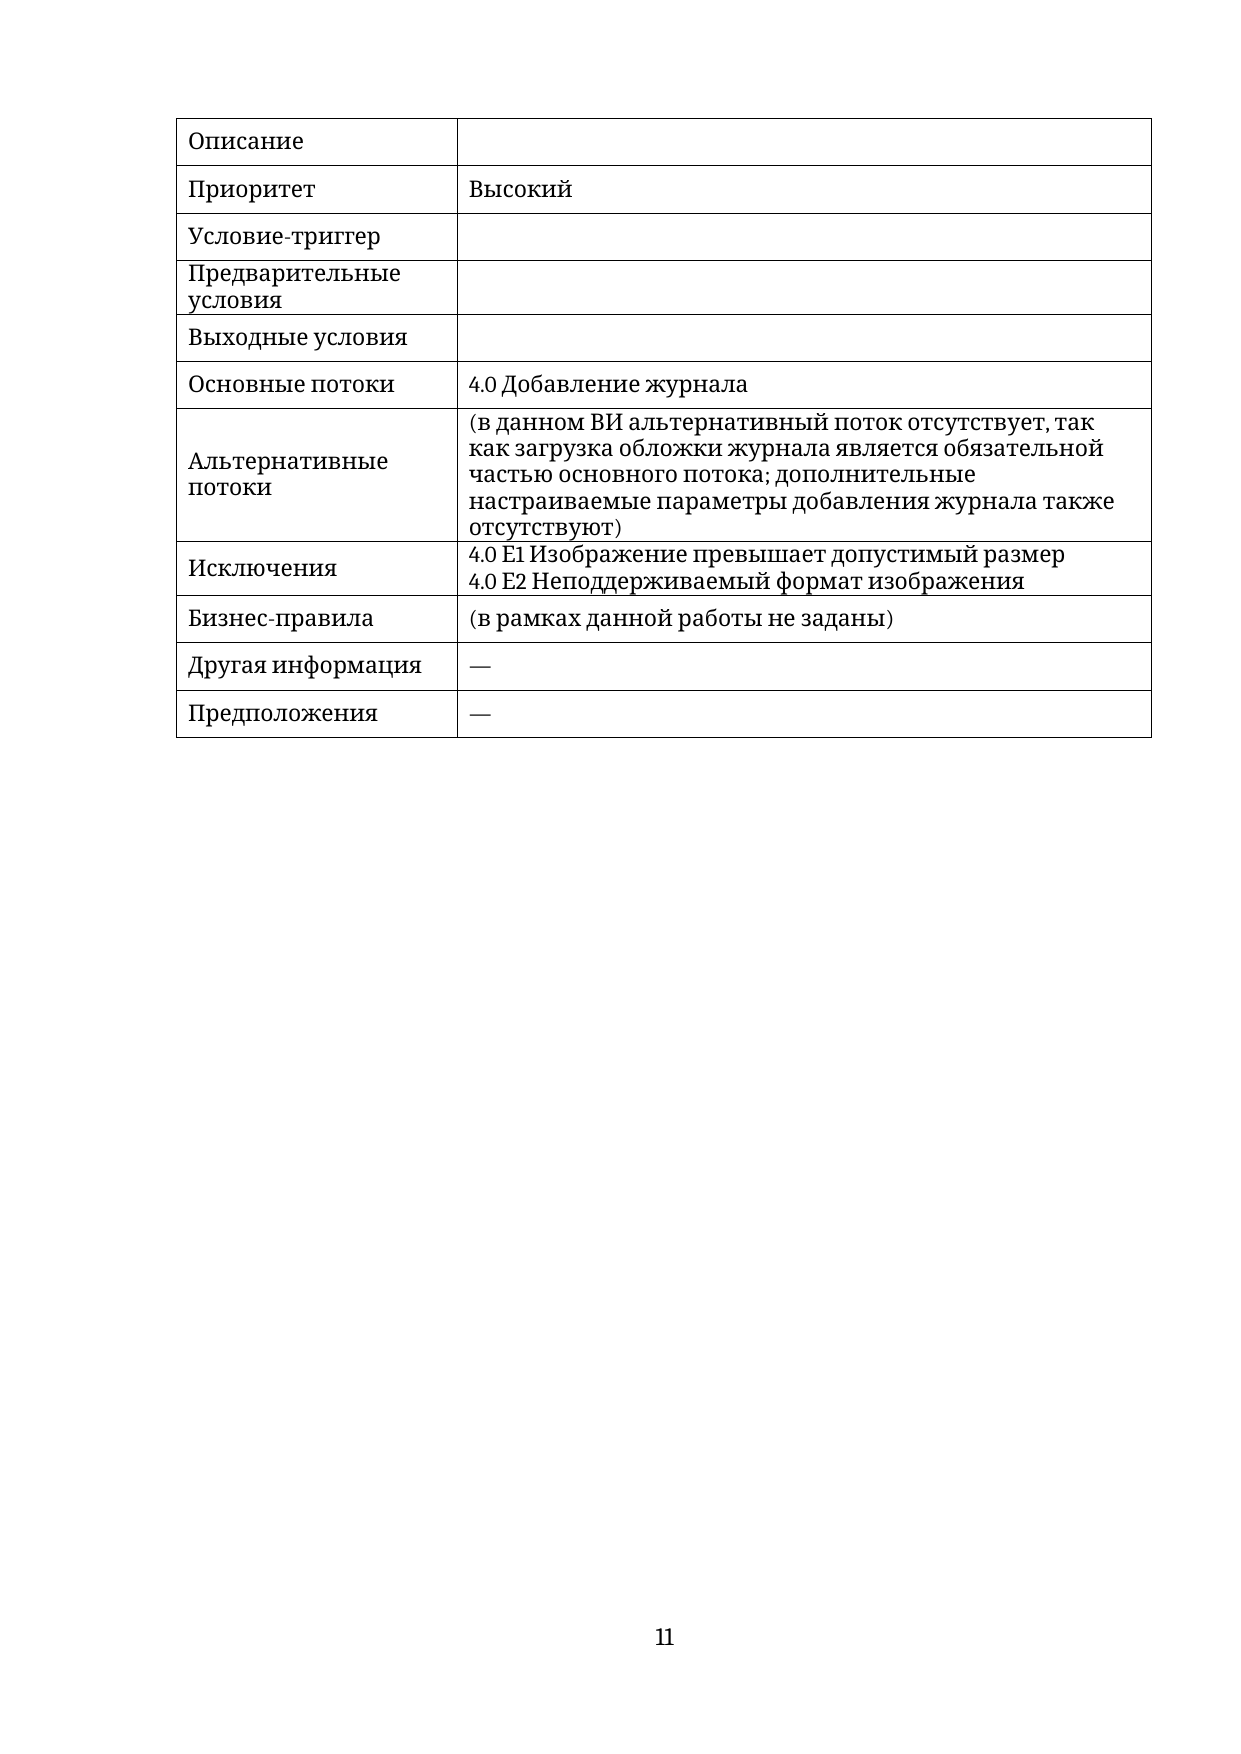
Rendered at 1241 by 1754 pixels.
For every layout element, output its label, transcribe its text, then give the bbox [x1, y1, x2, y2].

table_cell Приоритет [177, 166, 457, 213]
table_cell Выходные условия [177, 315, 457, 361]
table_cell Условие-триггер [177, 214, 457, 260]
table_cell — [458, 691, 1151, 737]
table_cell Предварительные условия [177, 261, 457, 314]
table_cell Предположения [177, 691, 457, 737]
table_cell 4.0 Е1 Изображение превышает допустимый размер 4.0 Е2 Неподдерживаемый формат изображения [458, 542, 1151, 595]
table_cell Исключения [177, 542, 457, 595]
table_cell [458, 119, 1151, 165]
table_cell Бизнес-правила [177, 596, 457, 642]
table_cell (в рамках данной работы не заданы) [458, 596, 1151, 642]
table_cell Другая информация [177, 643, 457, 689]
table_cell [458, 315, 1151, 361]
table_cell Высокий [458, 166, 1151, 213]
table_cell [458, 261, 1151, 314]
table_cell Основные потоки [177, 362, 457, 408]
table_cell — [458, 643, 1151, 689]
table_cell Описание [177, 119, 457, 165]
table_cell [458, 214, 1151, 260]
table_cell 4.0 Добавление журнала [458, 362, 1151, 408]
table_cell (в данном ВИ альтернативный поток отсутствует, так как загрузка обложки журнала является обязательной частью основного потока; дополнительные настраиваемые параметры добавления журнала также отсутствуют) [458, 409, 1151, 541]
table_cell Альтернативные потоки [177, 409, 457, 541]
